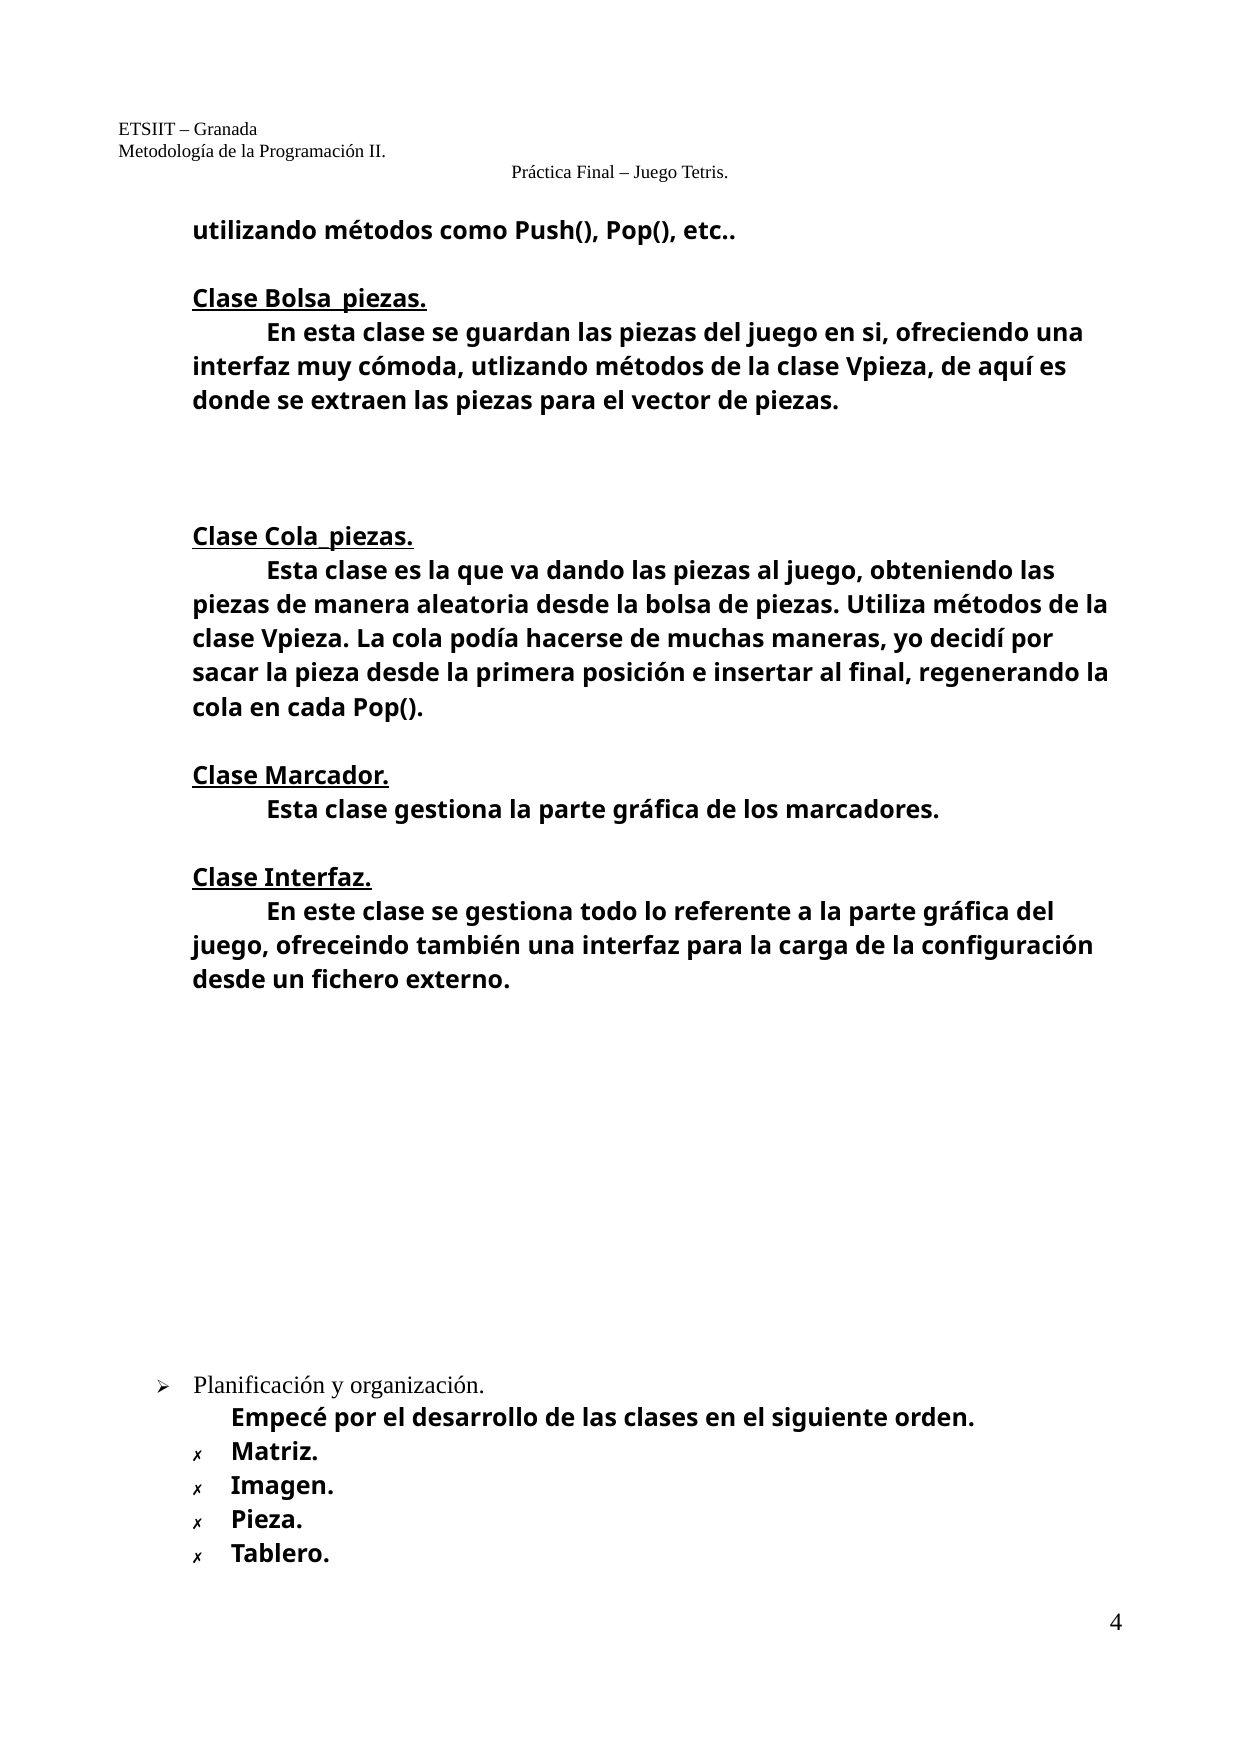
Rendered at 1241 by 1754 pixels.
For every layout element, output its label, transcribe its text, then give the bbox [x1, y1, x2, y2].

list Empecé por el desarrollo de las clases en el siguiente orden. [193, 1399, 1122, 1433]
text Clase Cola_piezas. [192, 519, 1122, 553]
text Esta clase gestiona la parte gráfica de los marcadores. [192, 791, 1122, 825]
text Clase Marcador. [192, 757, 1122, 791]
text utilizando métodos como Push(), Pop(), etc.. [192, 212, 1122, 246]
text Esta clase es la que va dando las piezas al juego, obteniendo las piezas de manera aleatoria desde la bolsa de piezas. Utiliza métodos de la clase Vpieza. La cola podía hacerse de muchas maneras, yo decidí por sacar la pieza desde la primera posición e insertar al final, regenerando la cola en cada Pop(). [192, 553, 1122, 723]
text Clase Bolsa_piezas. [192, 280, 1122, 314]
list Planificación y organización. [156, 1370, 1122, 1399]
list Tablero. [193, 1535, 1122, 1569]
text En esta clase se guardan las piezas del juego en si, ofreciendo una interfaz muy cómoda, utlizando métodos de la clase Vpieza, de aquí es donde se extraen las piezas para el vector de piezas. [192, 314, 1122, 417]
list Matriz. [193, 1433, 1122, 1467]
text En este clase se gestiona todo lo referente a la parte gráfica del juego, ofreceindo también una interfaz para la carga de la configuración desde un fichero externo. [192, 893, 1122, 996]
list Pieza. [193, 1501, 1122, 1535]
list Imagen. [193, 1467, 1122, 1501]
text Clase Interfaz. [192, 859, 1122, 893]
